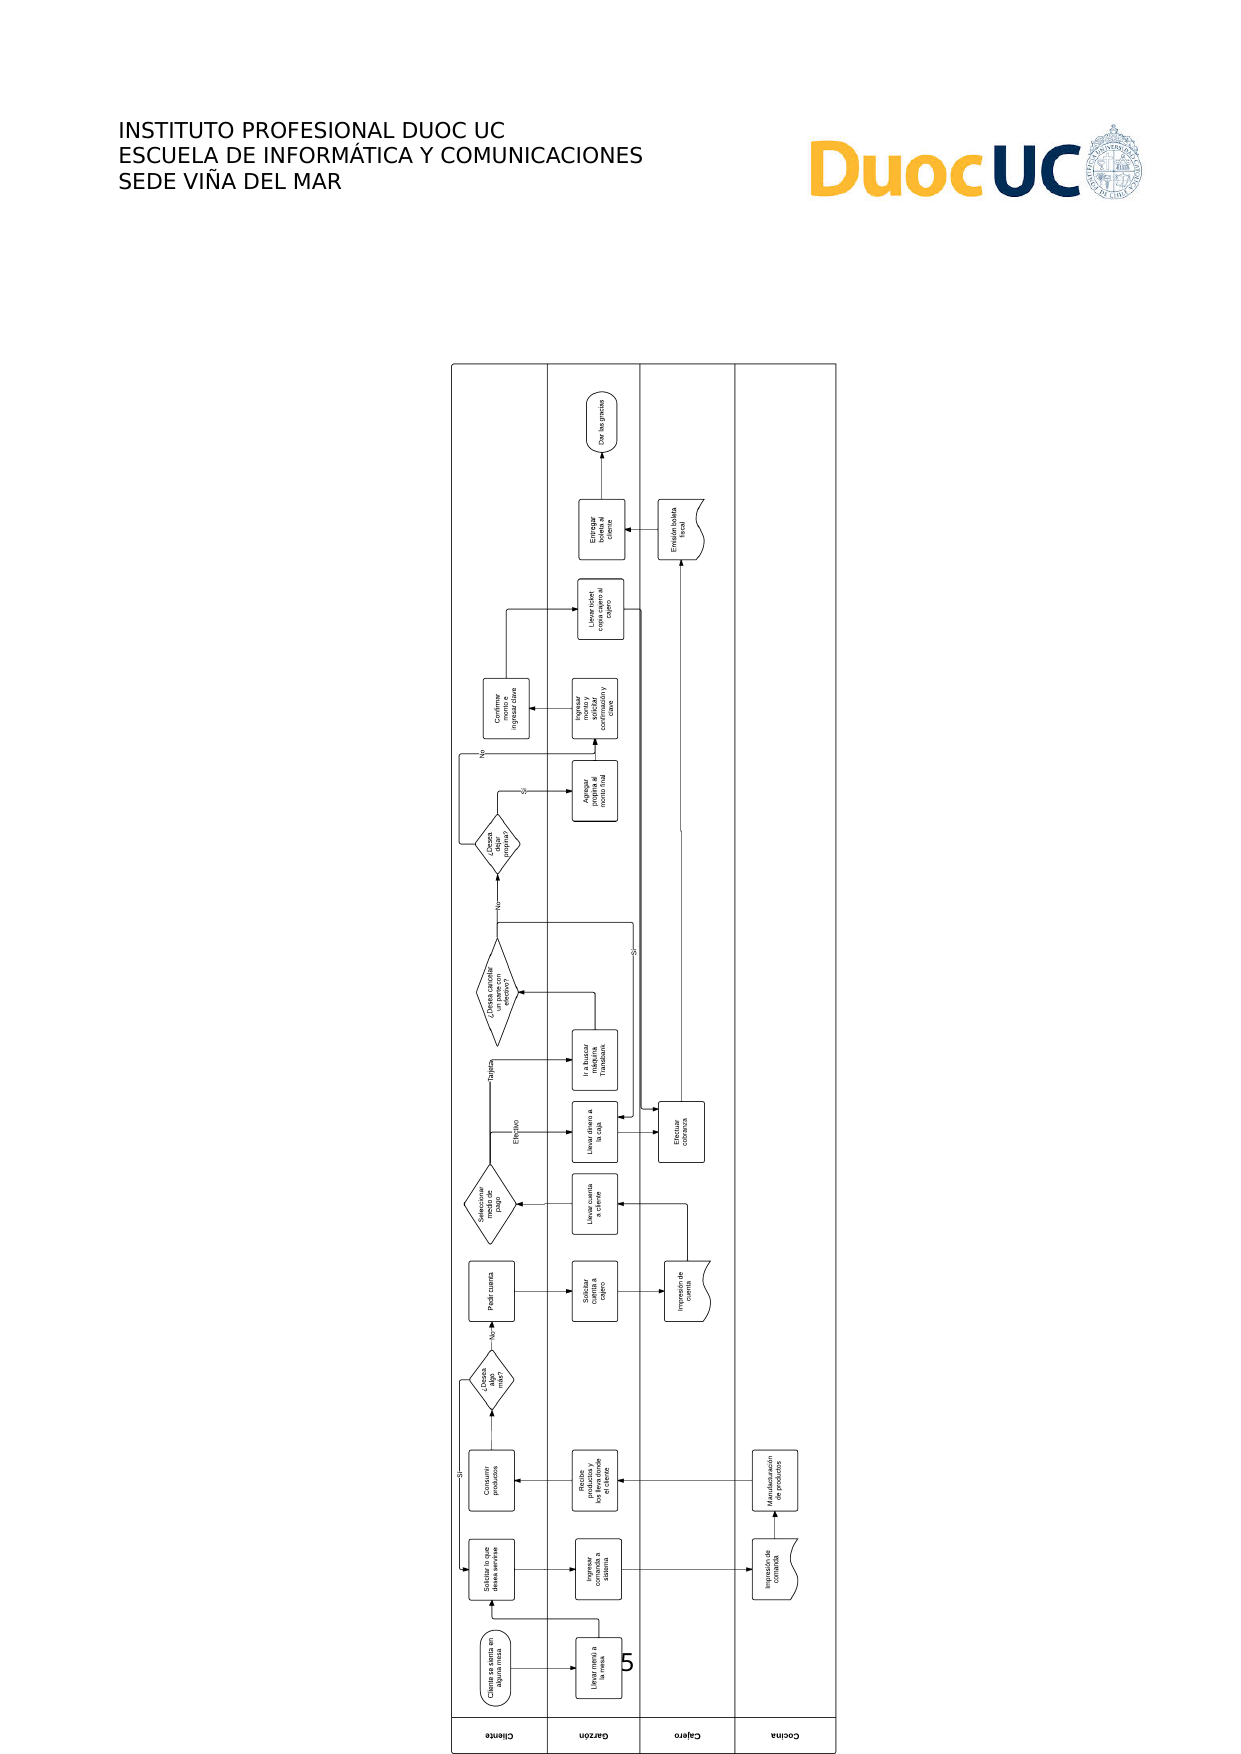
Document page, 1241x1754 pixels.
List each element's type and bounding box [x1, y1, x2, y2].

picture [794, 120, 1154, 203]
picture [360, 1576, 880, 1754]
